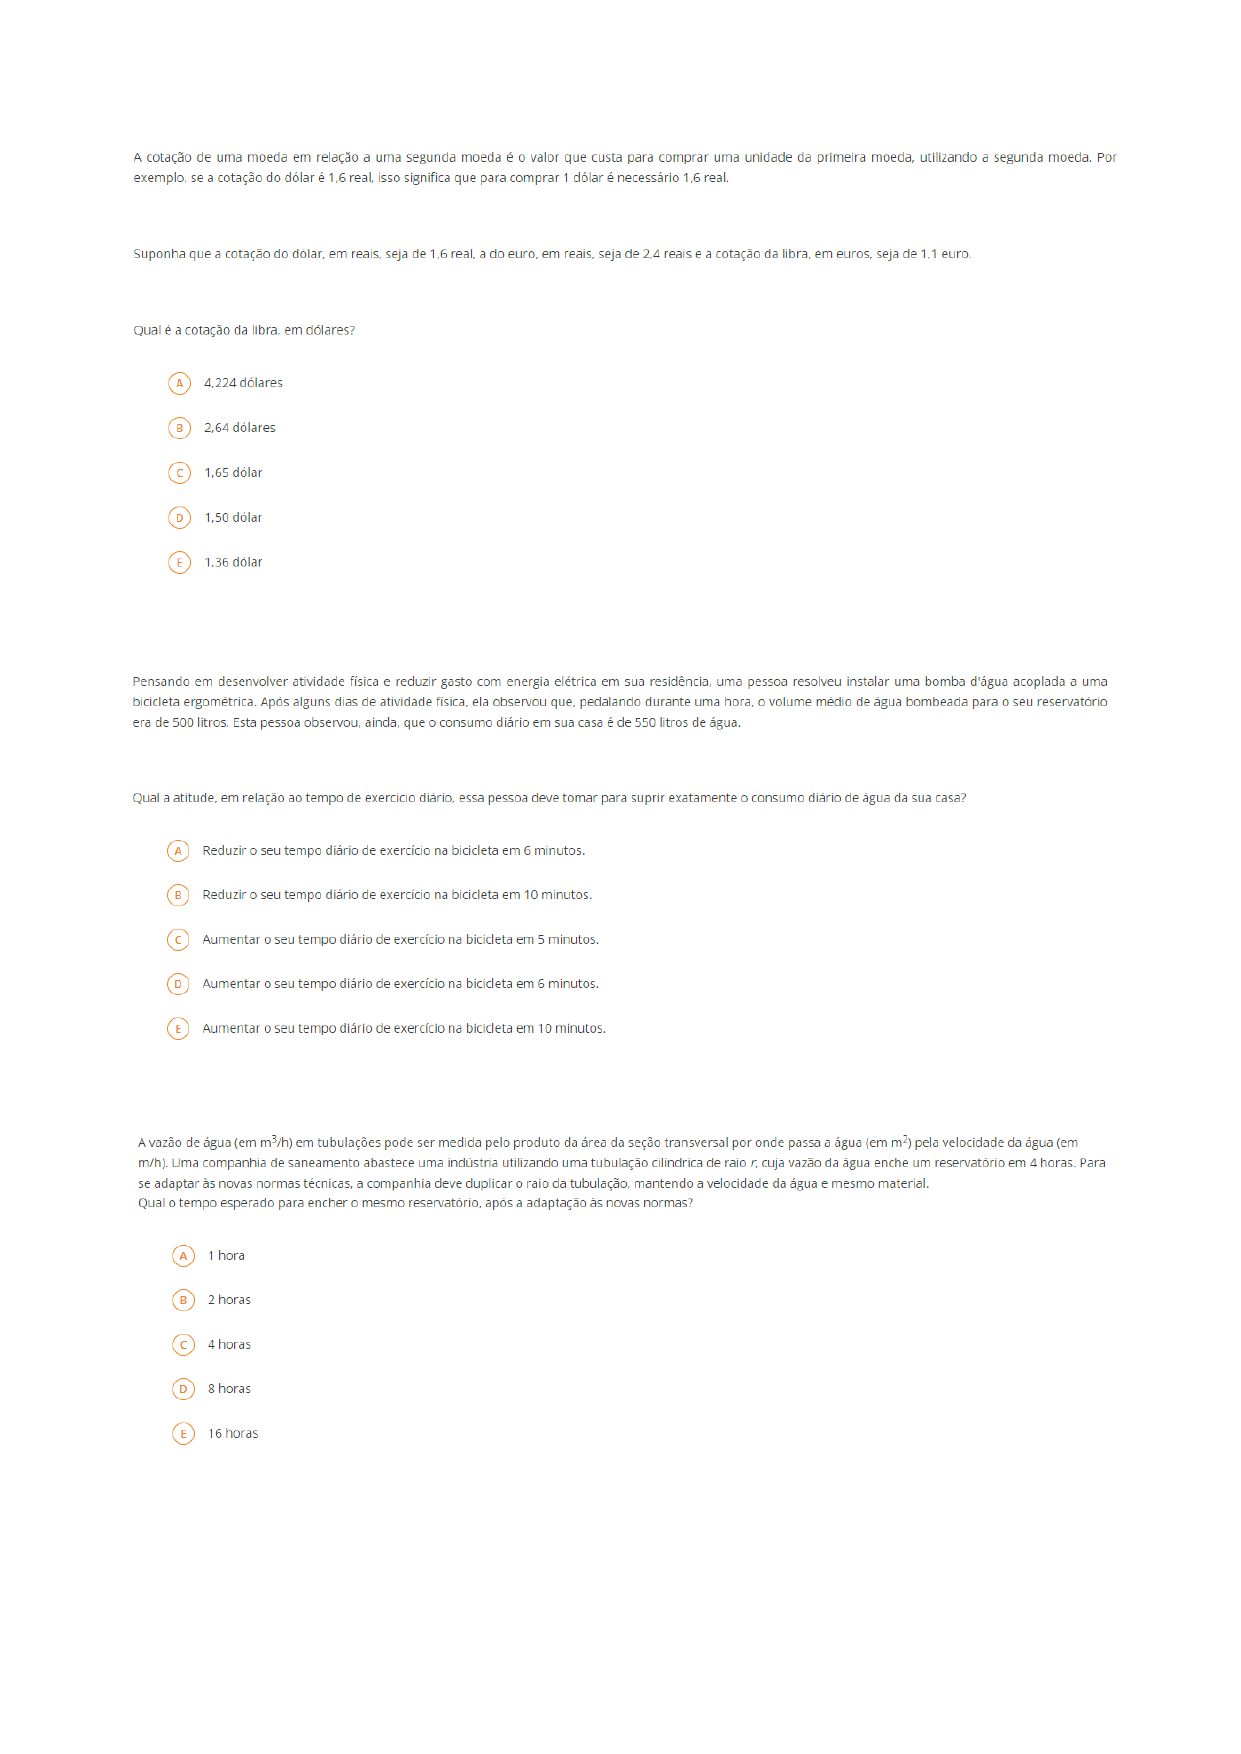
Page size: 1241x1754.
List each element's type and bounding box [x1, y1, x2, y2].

picture [118, 146, 1123, 584]
picture [118, 667, 1123, 1042]
picture [118, 1127, 1123, 1454]
